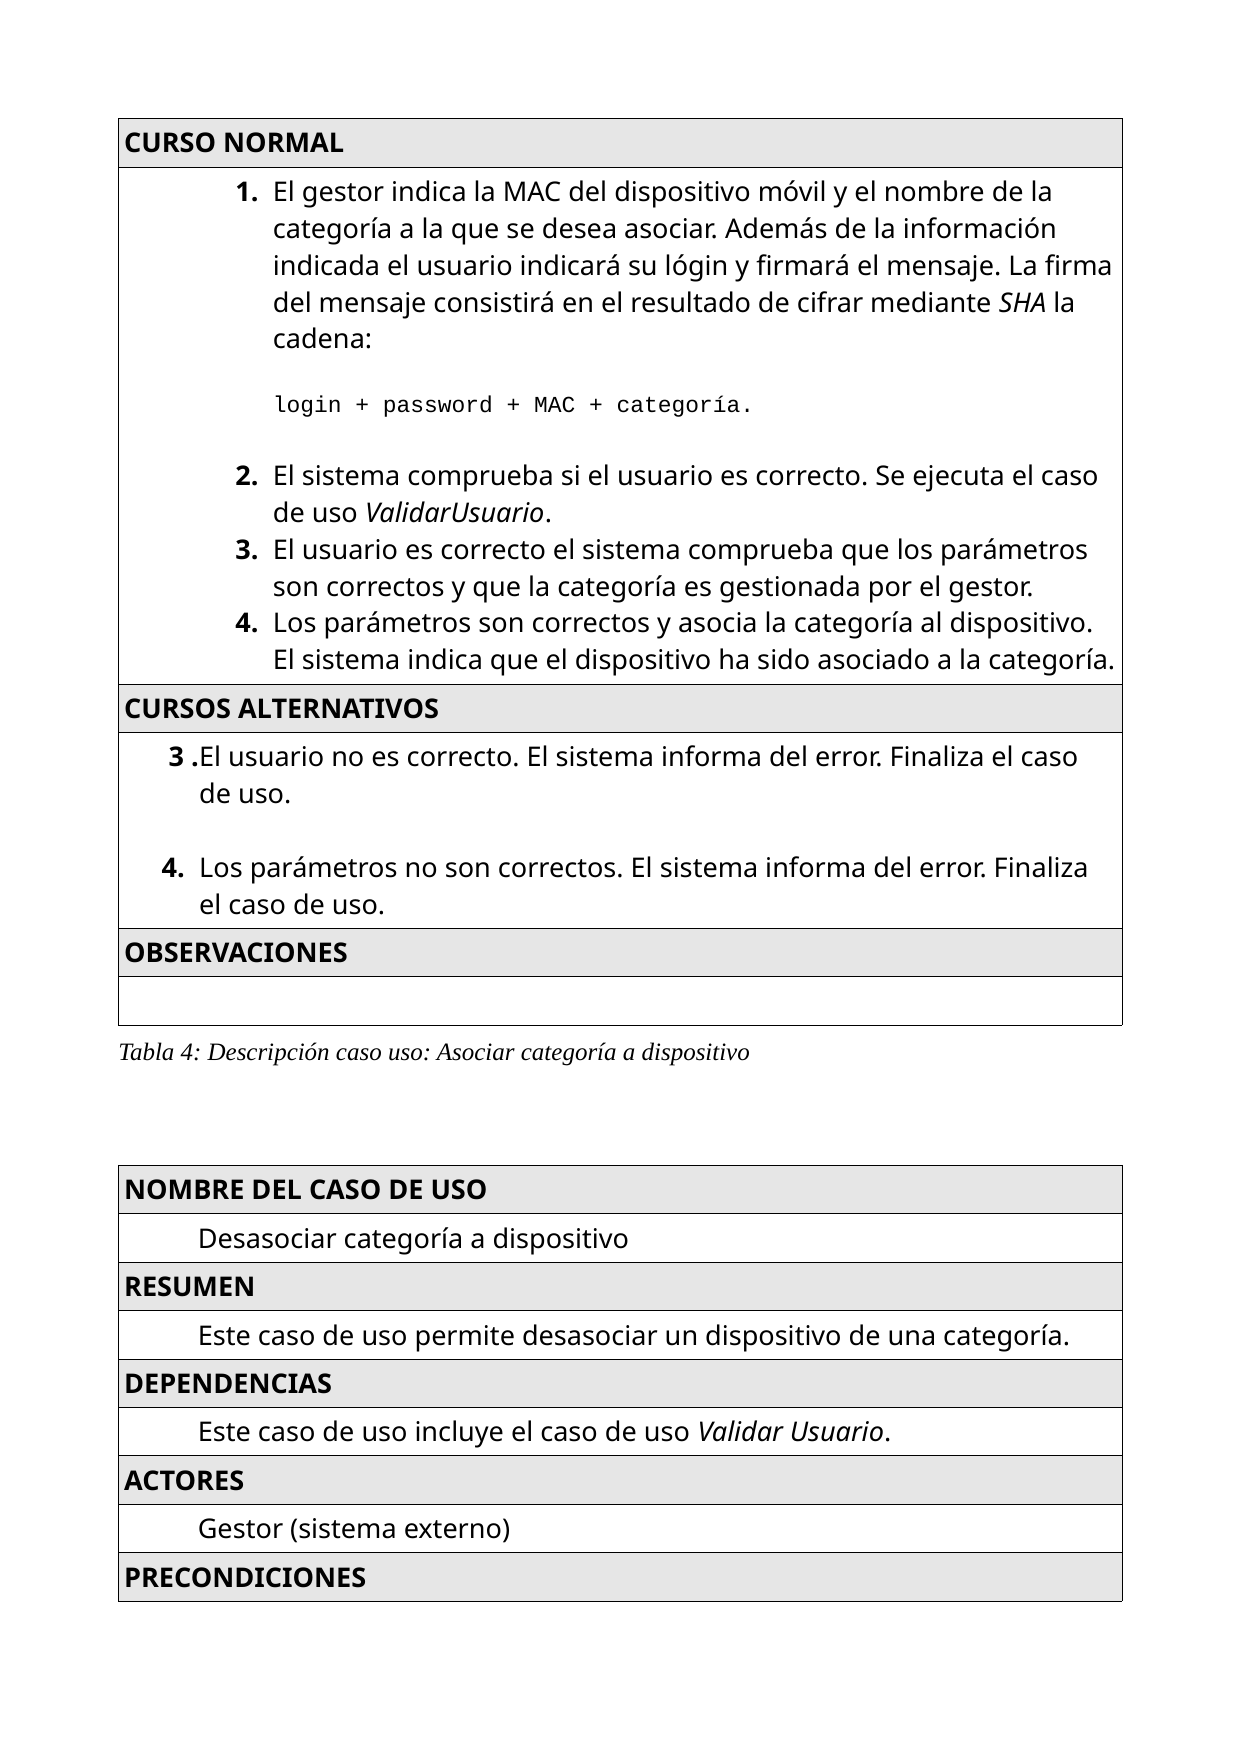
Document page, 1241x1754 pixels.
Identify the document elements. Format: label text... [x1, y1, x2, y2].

table_cell CURSO NORMAL [119, 119, 1122, 167]
table_cell RESUMEN [119, 1263, 1122, 1310]
table_cell Desasociar categoría a dispositivo [119, 1214, 1122, 1262]
text Tabla 4: Descripción caso uso: Asociar categoría a dispositivo [118, 1037, 1122, 1066]
table_cell PRECONDICIONES [119, 1553, 1122, 1601]
table_cell OBSERVACIONES [119, 929, 1122, 976]
table_cell CURSOS ALTERNATIVOS [119, 685, 1122, 732]
table_cell Este caso de uso incluye el caso de uso Validar Usuario. [119, 1408, 1122, 1455]
table_cell Este caso de uso permite desasociar un dispositivo de una categoría. [119, 1311, 1122, 1358]
table_cell Gestor (sistema externo) [119, 1505, 1122, 1552]
table_cell DEPENDENCIAS [119, 1360, 1122, 1407]
table_header NOMBRE DEL CASO DE USO [119, 1166, 1122, 1213]
table_cell ACTORES [119, 1456, 1122, 1504]
table_cell [119, 977, 1122, 1025]
table_cell El gestor indica la MAC del dispositivo móvil y el nombre de la categoría a la que se desea asociar. Además de la información indicada el usuario indicará su lógin y firmará el mensaje. La firma del mensaje consistirá en el resultado de cifrar mediante SHA la cadena: login + password + MAC + categoría. El sistema comprueba si el usuario es correcto. Se ejecuta el caso de uso ValidarUsuario. El usuario es correcto el sistema comprueba que los parámetros son correctos y que la categoría es gestionada por el gestor. Los parámetros son correctos y asocia la categoría al dispositivo. El sistema indica que el dispositivo ha sido asociado a la categoría. [119, 168, 1122, 683]
table_cell El usuario no es correcto. El sistema informa del error. Finaliza el caso de uso. Los parámetros no son correctos. El sistema informa del error. Finaliza el caso de uso. [119, 733, 1122, 928]
